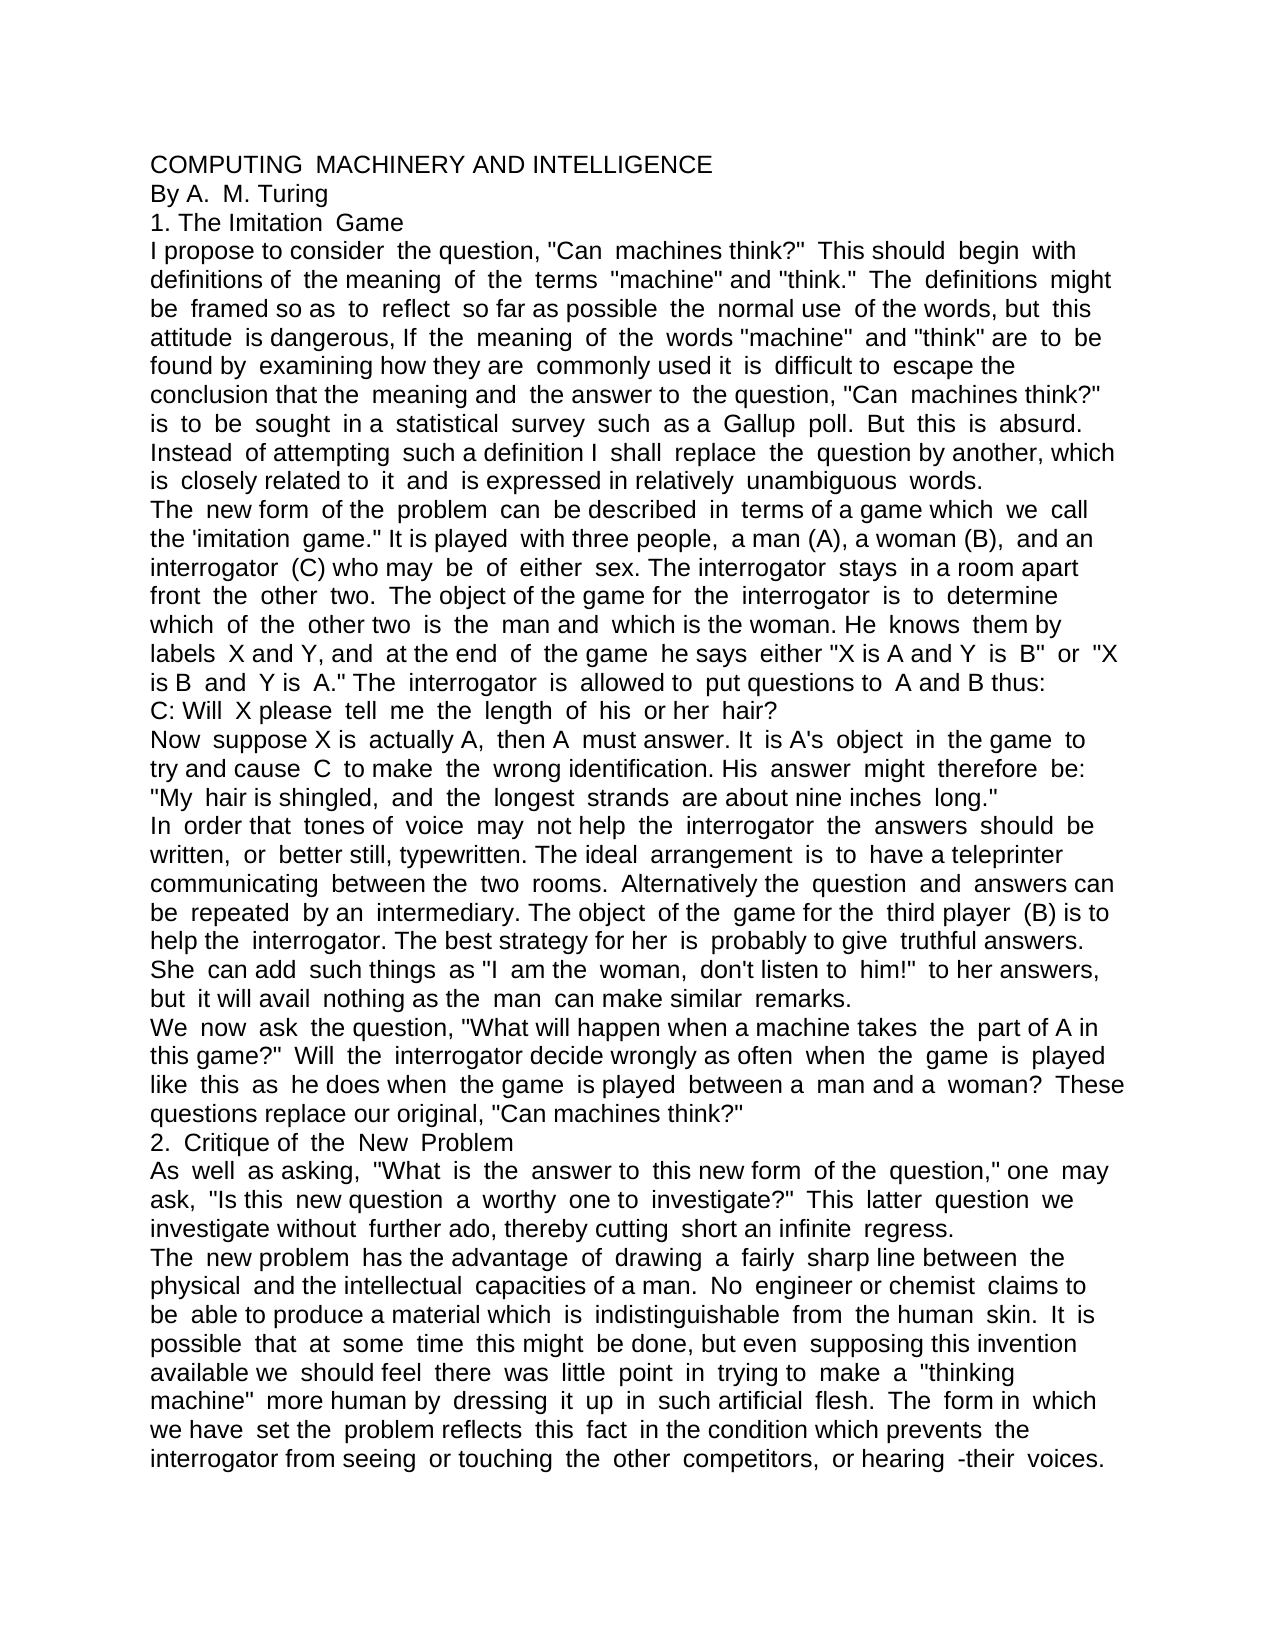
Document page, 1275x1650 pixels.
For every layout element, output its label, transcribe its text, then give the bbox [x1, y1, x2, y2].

text "My hair is shingled, and the longest strands are about nine inches long." [150, 782, 1125, 811]
text COMPUTING MACHINERY AND INTELLIGENCE [150, 150, 1125, 179]
text Now suppose X is actually A, then A must answer. It is A's object in the game to try and cause C to make the wrong identification. His answer might therefore be: [150, 725, 1125, 782]
text In order that tones of voice may not help the interrogator the answers should be written, or better still, typewritten. The ideal arrangement is to have a teleprinter communicating between the two rooms. Alternatively the question and answers can be repeated by an intermediary. The object of the game for the third player (B) is to help the interrogator. The best strategy for her is probably to give truthful answers. She can add such things as "I am the woman, don't listen to him!" to her answers, but it will avail nothing as the man can make similar remarks. [150, 811, 1125, 1012]
text The new problem has the advantage of drawing a fairly sharp line between the physical and the intellectual capacities of a man. No engineer or chemist claims to be able to produce a material which is indistinguishable from the human skin. It is possible that at some time this might be done, but even supposing this invention available we should feel there was little point in trying to make a "thinking machine" more human by dressing it up in such artificial flesh. The form in which we have set the problem reflects this fact in the condition which prevents the interrogator from seeing or touching the other competitors, or hearing -their voices. [150, 1242, 1125, 1472]
text I propose to consider the question, "Can machines think?" This should begin with definitions of the meaning of the terms "machine" and "think." The definitions might be framed so as to reflect so far as possible the normal use of the words, but this attitude is dangerous, If the meaning of the words "machine" and "think" are to be found by examining how they are commonly used it is difficult to escape the conclusion that the meaning and the answer to the question, "Can machines think?" is to be sought in a statistical survey such as a Gallup poll. But this is absurd. Instead of attempting such a definition I shall replace the question by another, which is closely related to it and is expressed in relatively unambiguous words. [150, 236, 1125, 495]
text C: Will X please tell me the length of his or her hair? [150, 696, 1125, 725]
text The new form of the problem can be described in terms of a game which we call the 'imitation game." It is played with three people, a man (A), a woman (B), and an interrogator (C) who may be of either sex. The interrogator stays in a room apart front the other two. The object of the game for the interrogator is to determine which of the other two is the man and which is the woman. He knows them by labels X and Y, and at the end of the game he says either "X is A and Y is B" or "X is B and Y is A." The interrogator is allowed to put questions to A and B thus: [150, 495, 1125, 696]
text 2. Critique of the New Problem [150, 1127, 1125, 1156]
text As well as asking, "What is the answer to this new form of the question," one may ask, "Is this new question a worthy one to investigate?" This latter question we investigate without further ado, thereby cutting short an infinite regress. [150, 1156, 1125, 1242]
text By A. M. Turing [150, 179, 1125, 207]
text We now ask the question, "What will happen when a machine takes the part of A in this game?" Will the interrogator decide wrongly as often when the game is played like this as he does when the game is played between a man and a woman? These questions replace our original, "Can machines think?" [150, 1012, 1125, 1127]
text 1. The Imitation Game [150, 207, 1125, 236]
